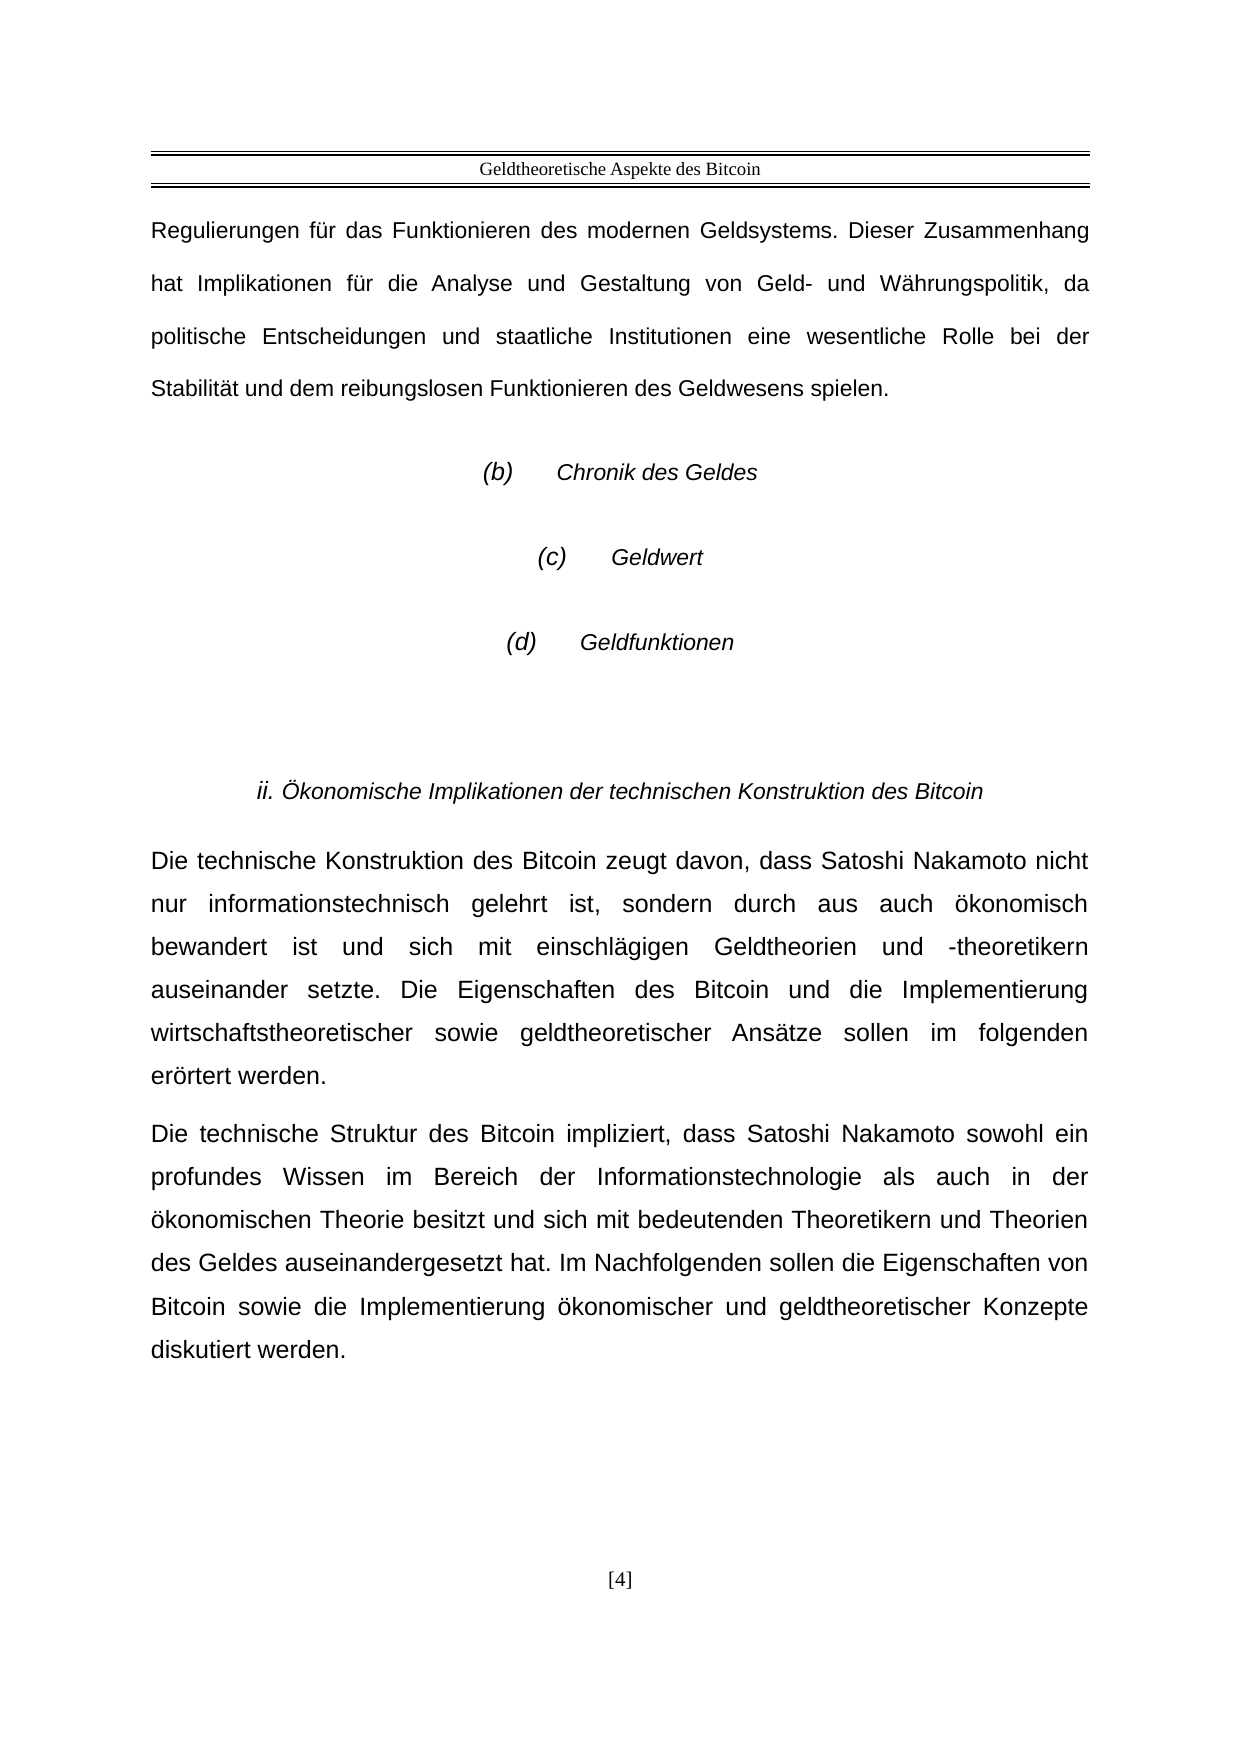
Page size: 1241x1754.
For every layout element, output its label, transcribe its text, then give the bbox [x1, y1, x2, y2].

text Die technische Struktur des Bitcoin impliziert, dass Satoshi Nakamoto sowohl ein profundes Wissen im Bereich der Informationstechnologie als auch in der ökonomischen Theorie besitzt und sich mit bedeutenden Theoretikern und Theorien des Geldes auseinandergesetzt hat. Im Nachfolgenden sollen die Eigenschaften von Bitcoin sowie die Implementierung ökonomischer und geldtheoretischer Konzepte diskutiert werden. [151, 1119, 1090, 1363]
subtitle Geldfunktionen [151, 627, 1090, 656]
subtitle Ökonomische Implikationen der technischen Konstruktion des Bitcoin [151, 776, 1090, 804]
subtitle Chronik des Geldes [151, 457, 1090, 486]
text Die technische Konstruktion des Bitcoin zeugt davon, dass Satoshi Nakamoto nicht nur informationstechnisch gelehrt ist, sondern durch aus auch ökonomisch bewandert ist und sich mit einschlägigen Geldtheorien und -theoretikern auseinander setzte. Die Eigenschaften des Bitcoin und die Implementierung wirtschaftstheoretischer sowie geldtheoretischer Ansätze sollen im folgenden erörtert werden. [151, 846, 1090, 1090]
text Regulierungen für das Funktionieren des modernen Geldsystems. Dieser Zusammenhang hat Implikationen für die Analyse und Gestaltung von Geld- und Währungspolitik, da politische Entscheidungen und staatliche Institutionen eine wesentliche Rolle bei der Stabilität und dem reibungslosen Funktionieren des Geldwesens spielen. [151, 217, 1090, 402]
subtitle Geldwert [151, 542, 1090, 571]
